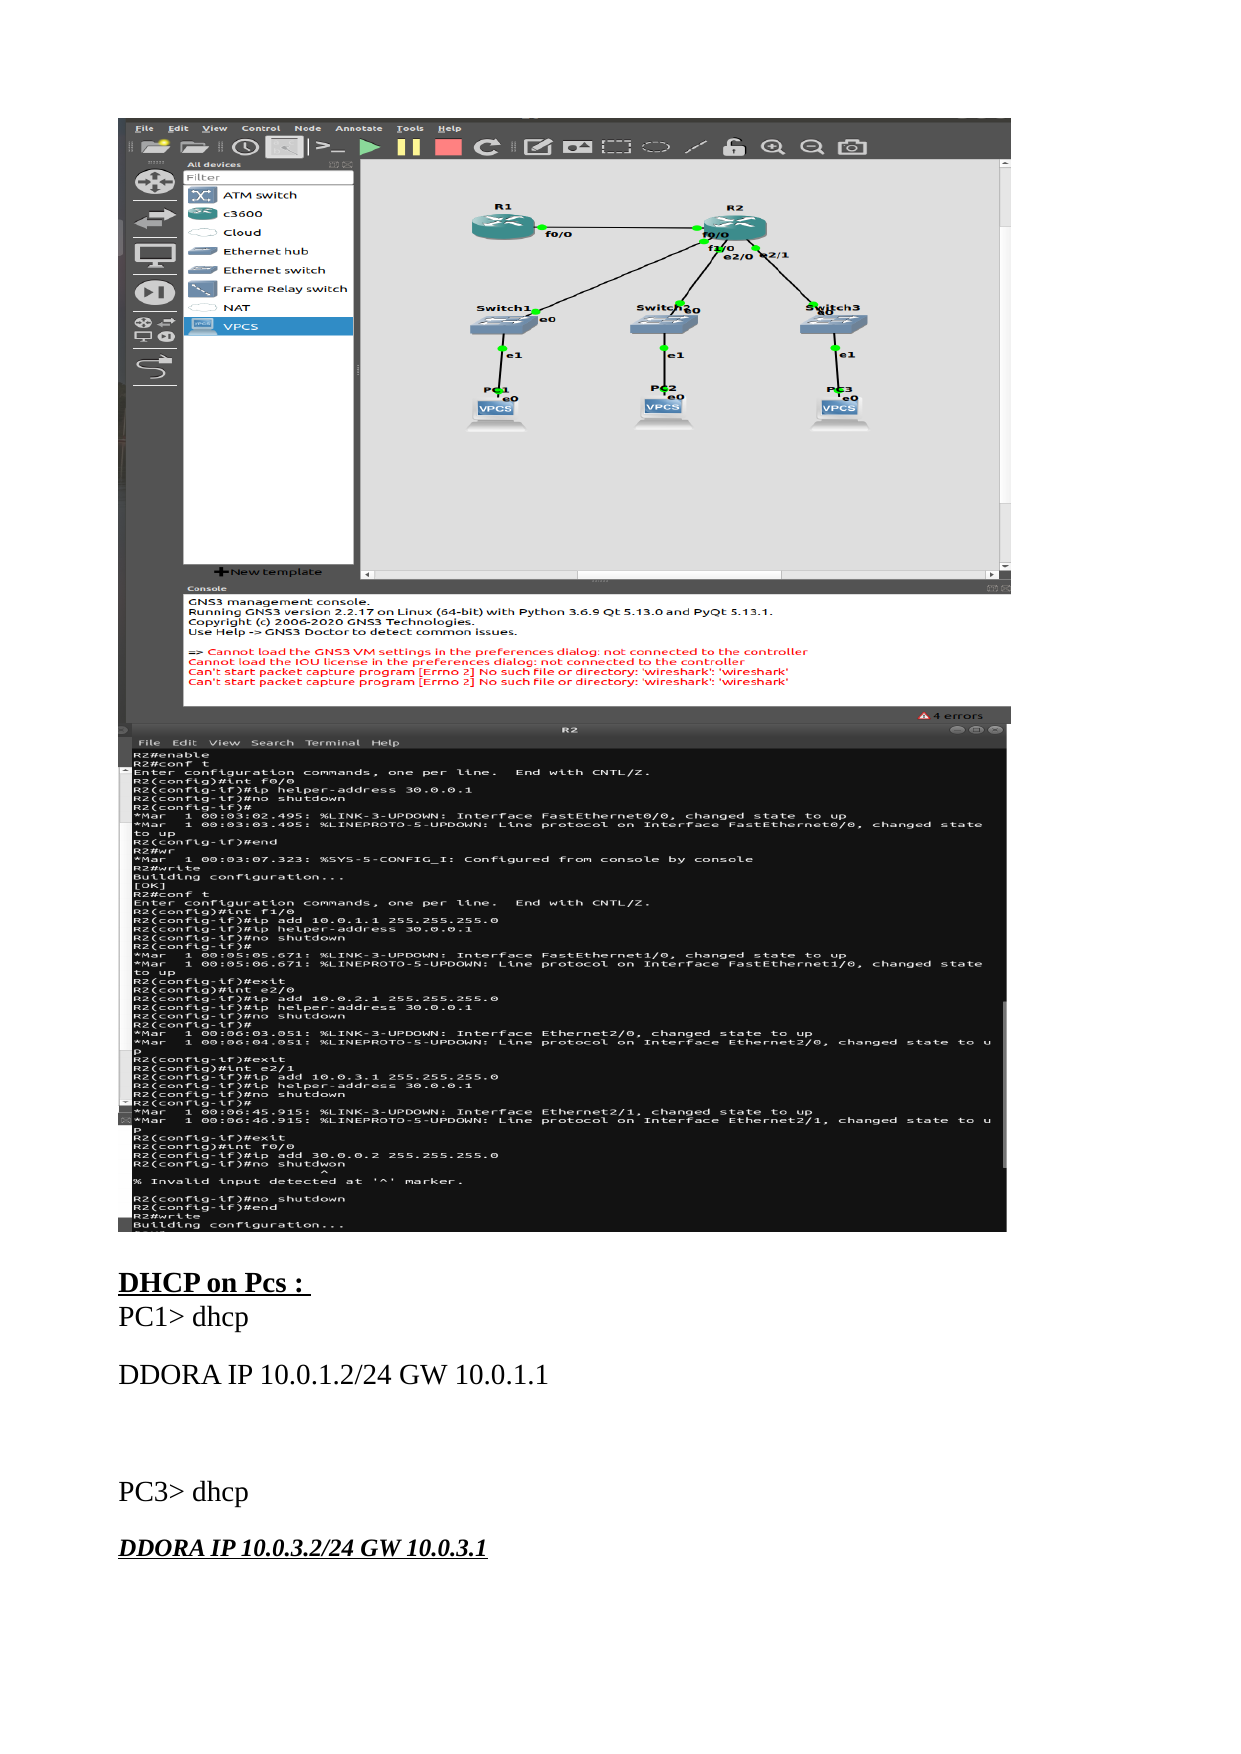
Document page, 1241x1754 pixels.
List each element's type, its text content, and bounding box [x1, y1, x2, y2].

text DHCP on Pcs : [118, 1265, 1122, 1299]
text PC1> dhcp [118, 1299, 1122, 1332]
picture [118, 118, 229, 724]
text DDORA IP 10.0.1.2/24 GW 10.0.1.1 [118, 1357, 1122, 1391]
text DDORA IP 10.0.3.2/24 GW 10.0.3.1 [118, 1533, 1122, 1562]
text PC3> dhcp [118, 1474, 1122, 1508]
